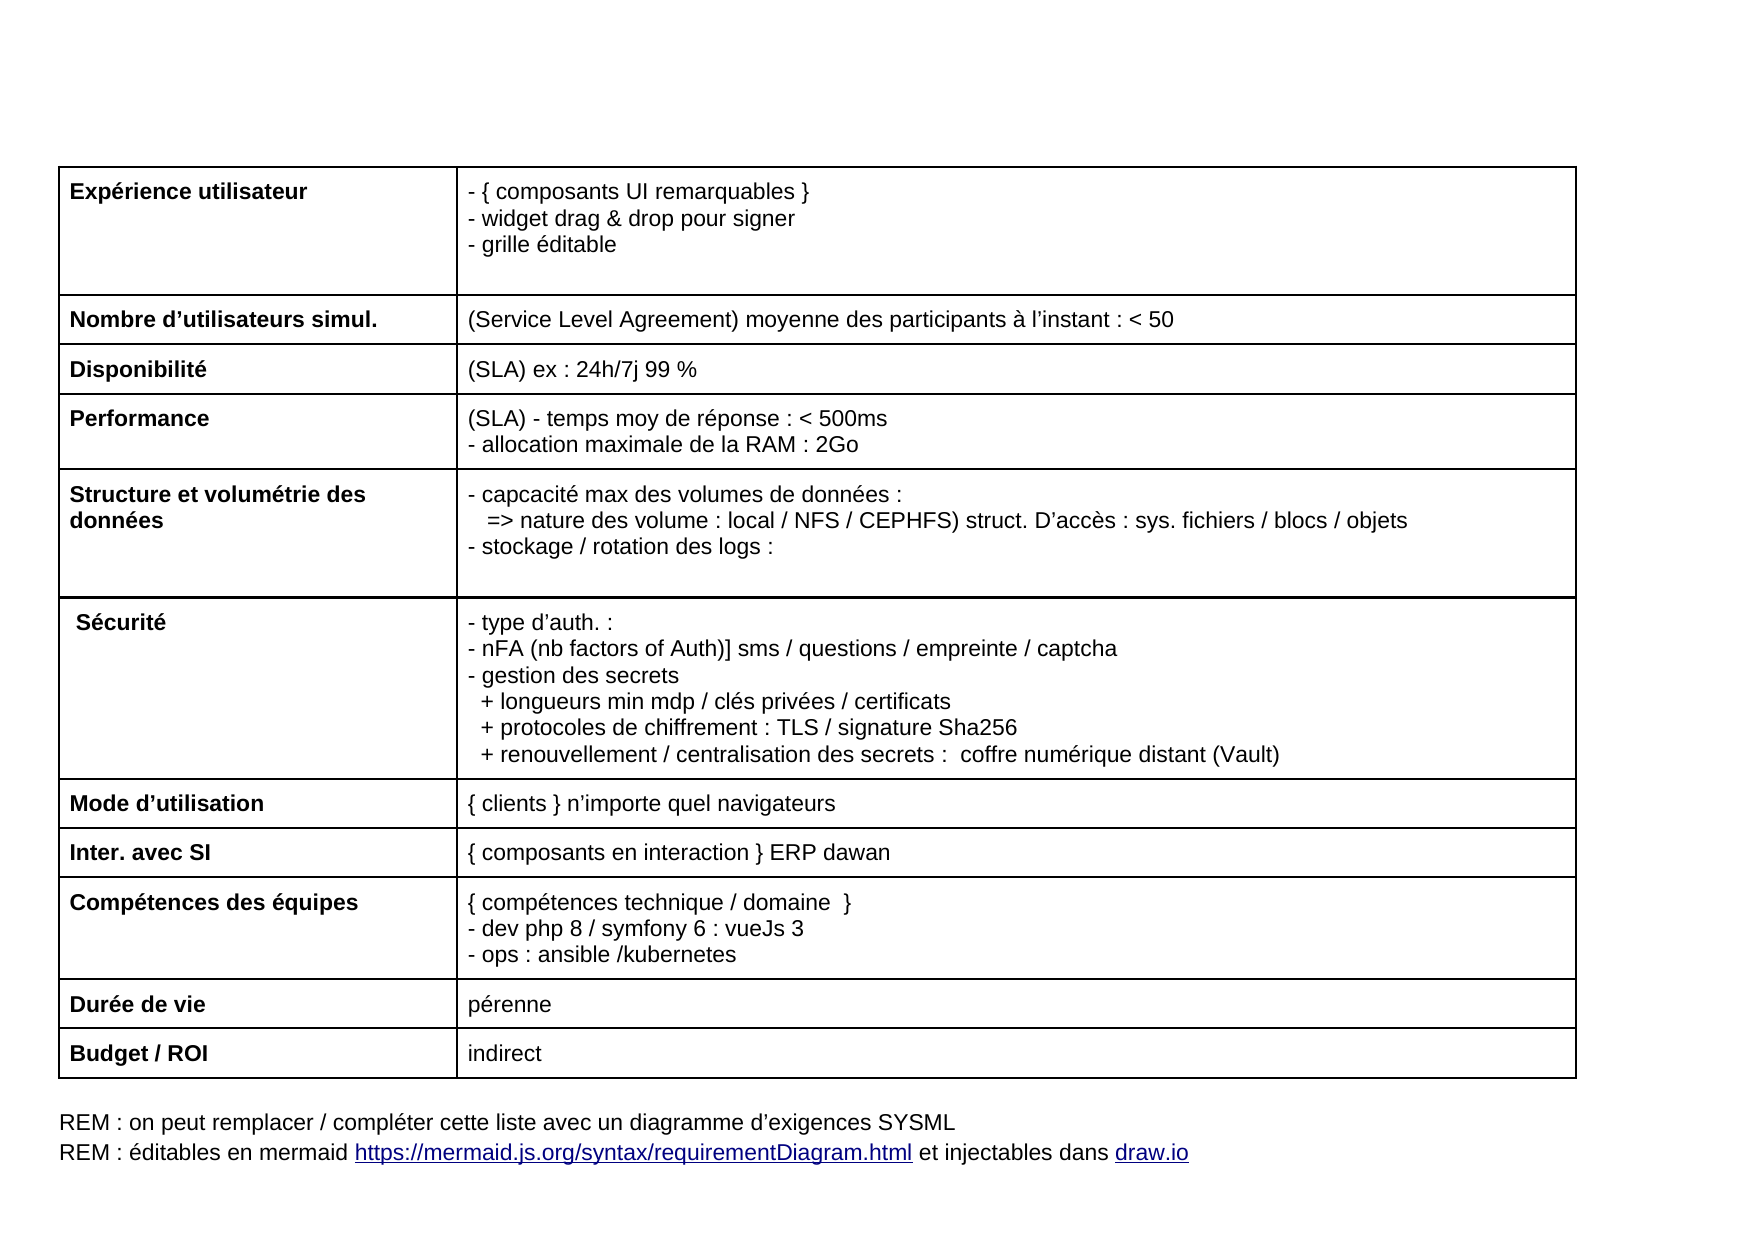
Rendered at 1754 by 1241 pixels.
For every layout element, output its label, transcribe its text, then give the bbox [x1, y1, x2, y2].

table_cell { compétences technique / domaine } - dev php 8 / symfony 6 : vueJs 3 - ops : ansible /kubernetes [458, 878, 1575, 978]
table_cell - type d’auth. : - nFA (nb factors of Auth)] sms / questions / empreinte / captcha - gestion des secrets + longueurs min mdp / clés privées / certificats + protocoles de chiffrement : TLS / signature Sha256 + renouvellement / centralisation des secrets : coffre numérique distant (Vault) [458, 599, 1575, 777]
table_cell pérenne [458, 980, 1575, 1027]
table_cell indirect [458, 1029, 1575, 1077]
text REM : on peut remplacer / compléter cette liste avec un diagramme d’exigences SYSML [59, 1109, 1695, 1135]
table_cell { clients } n’importe quel navigateurs [458, 780, 1575, 827]
table_cell Expérience utilisateur [60, 168, 456, 294]
table_cell Compétences des équipes [60, 878, 456, 978]
table_cell (SLA) ex : 24h/7j 99 % [458, 345, 1575, 392]
table_cell Mode d’utilisation [60, 780, 456, 827]
table_cell - { composants UI remarquables } - widget drag & drop pour signer - grille éditable [458, 168, 1575, 294]
table_cell Inter. avec SI [60, 829, 456, 876]
table_cell Durée de vie [60, 980, 456, 1027]
table_cell (SLA) - temps moy de réponse : < 500ms - allocation maximale de la RAM : 2Go [458, 395, 1575, 468]
table_cell Structure et volumétrie des données [60, 470, 456, 596]
table_cell Performance [60, 395, 456, 468]
table_cell - capcacité max des volumes de données : => nature des volume : local / NFS / CEPHFS) struct. D’accès : sys. fichiers / blocs / objets - stockage / rotation des logs : [458, 470, 1575, 596]
table_cell Sécurité [60, 599, 456, 777]
table_cell Nombre d’utilisateurs simul. [60, 296, 456, 343]
table_cell Disponibilité [60, 345, 456, 392]
table_cell (Service Level Agreement) moyenne des participants à l’instant : < 50 [458, 296, 1575, 343]
text REM : éditables en mermaid https://mermaid.js.org/syntax/requirementDiagram.html et injectables dans draw.io [59, 1139, 1695, 1165]
table_cell Budget / ROI [60, 1029, 456, 1077]
table_cell { composants en interaction } ERP dawan [458, 829, 1575, 876]
